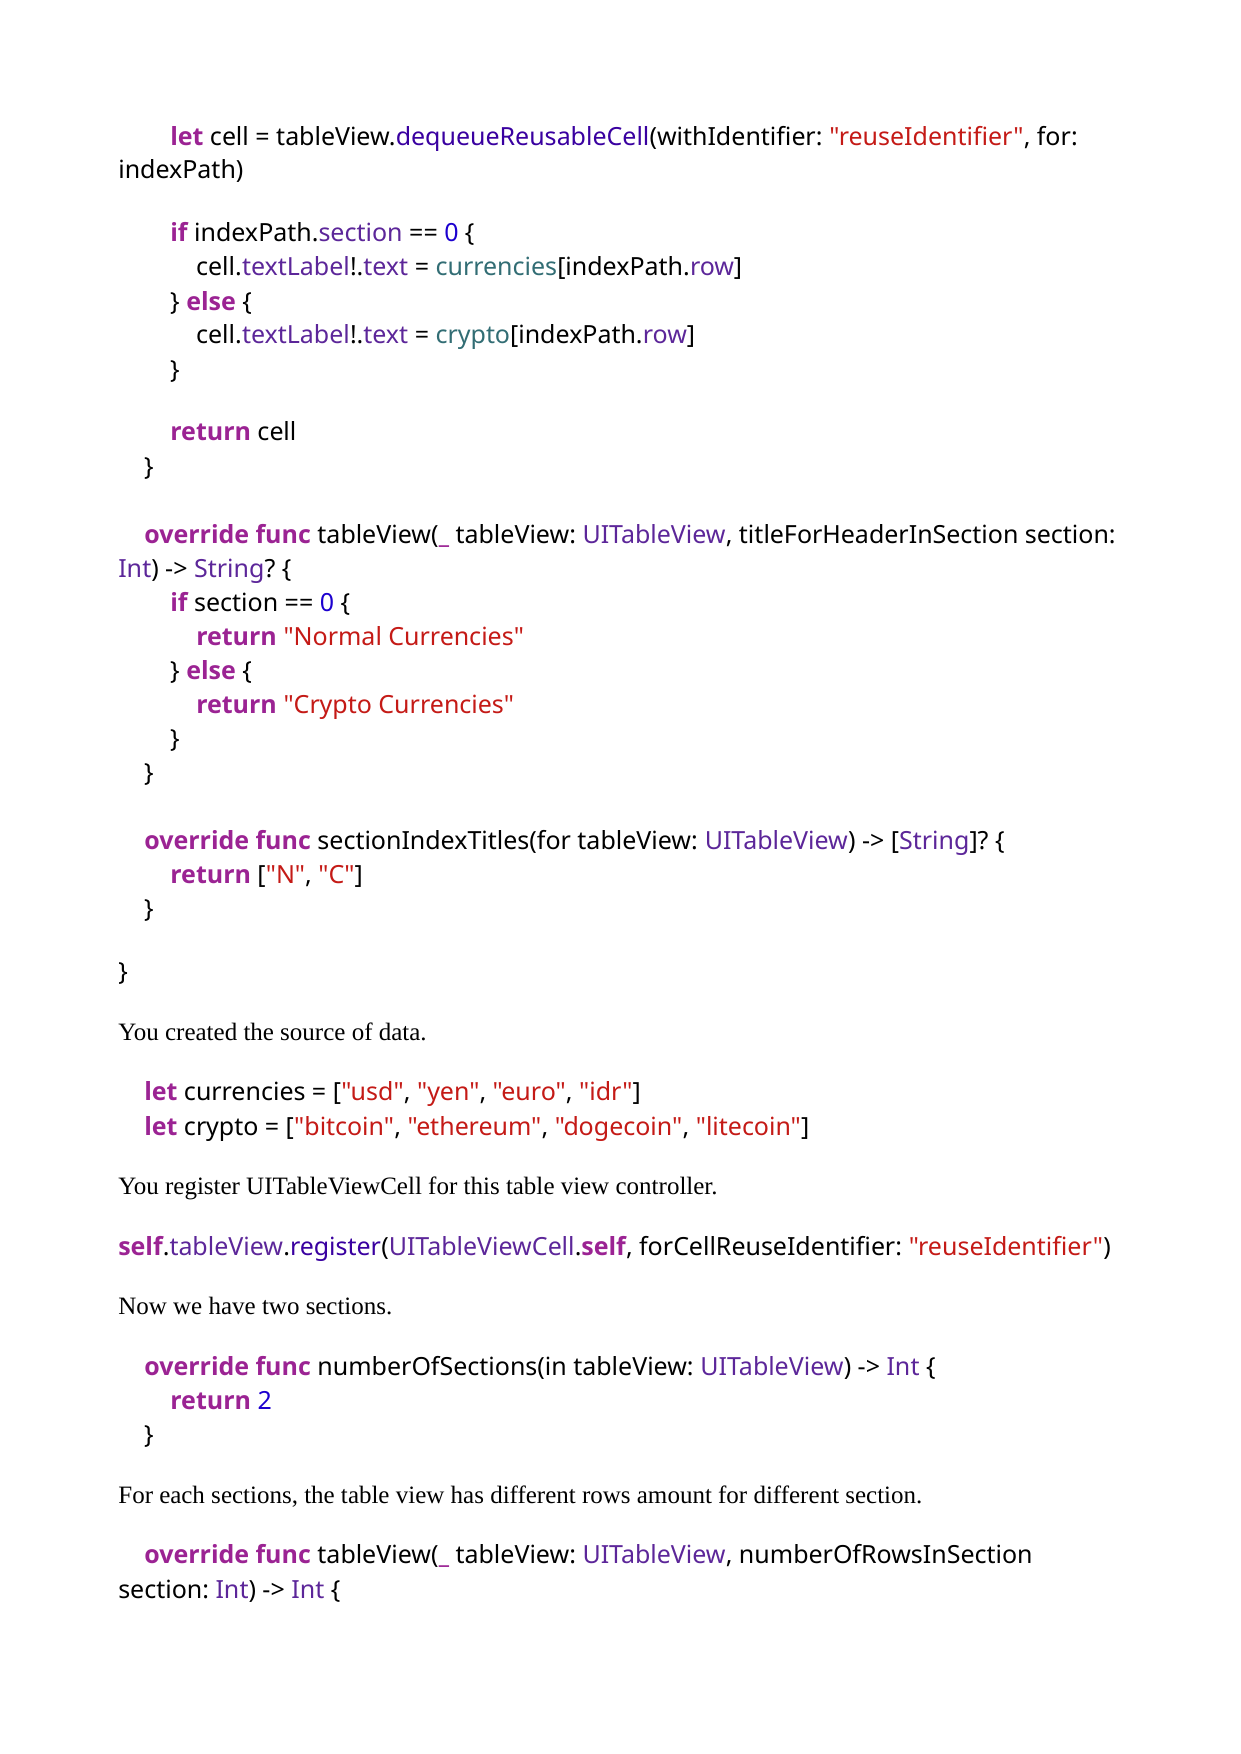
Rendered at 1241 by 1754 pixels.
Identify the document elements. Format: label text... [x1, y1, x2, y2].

text You register UITableViewCell for this table view controller. [118, 1171, 1122, 1200]
text override func sectionIndexTitles(for tableView: UITableView) -> [String]? { [118, 823, 1122, 857]
text } [118, 1417, 1122, 1451]
text override func tableView(_ tableView: UITableView, titleForHeaderInSection section: Int) -> String? { [118, 516, 1122, 584]
text } [118, 721, 1122, 755]
text cell.textLabel!.text = currencies[indexPath.row] [118, 249, 1122, 283]
text For each sections, the table view has different rows amount for different section. [118, 1480, 1122, 1508]
text } [118, 891, 1122, 925]
text override func numberOfSections(in tableView: UITableView) -> Int { [118, 1349, 1122, 1383]
text } [118, 448, 1122, 482]
text return 2 [118, 1383, 1122, 1417]
text self.tableView.register(UITableViewCell.self, forCellReuseIdentifier: "reuseIdentifier") [118, 1228, 1122, 1262]
text cell.textLabel!.text = crypto[indexPath.row] [118, 317, 1122, 351]
text return "Crypto Currencies" [118, 687, 1122, 721]
text let crypto = ["bitcoin", "ethereum", "dogecoin", "litecoin"] [118, 1108, 1122, 1142]
text } [118, 351, 1122, 385]
text } [118, 954, 1122, 988]
text You created the source of data. [118, 1017, 1122, 1045]
text } [118, 755, 1122, 789]
text } else { [118, 652, 1122, 687]
text let currencies = ["usd", "yen", "euro", "idr"] [118, 1074, 1122, 1108]
text override func tableView(_ tableView: UITableView, numberOfRowsInSection section: Int) -> Int { [118, 1537, 1122, 1605]
text return cell [118, 414, 1122, 448]
text return ["N", "C"] [118, 857, 1122, 891]
text } else { [118, 283, 1122, 317]
text if indexPath.section == 0 { [118, 215, 1122, 249]
text Now we have two sections. [118, 1291, 1122, 1320]
text return "Normal Currencies" [118, 618, 1122, 652]
text if section == 0 { [118, 584, 1122, 618]
text let cell = tableView.dequeueReusableCell(withIdentifier: "reuseIdentifier", for: indexPath) [118, 118, 1122, 186]
